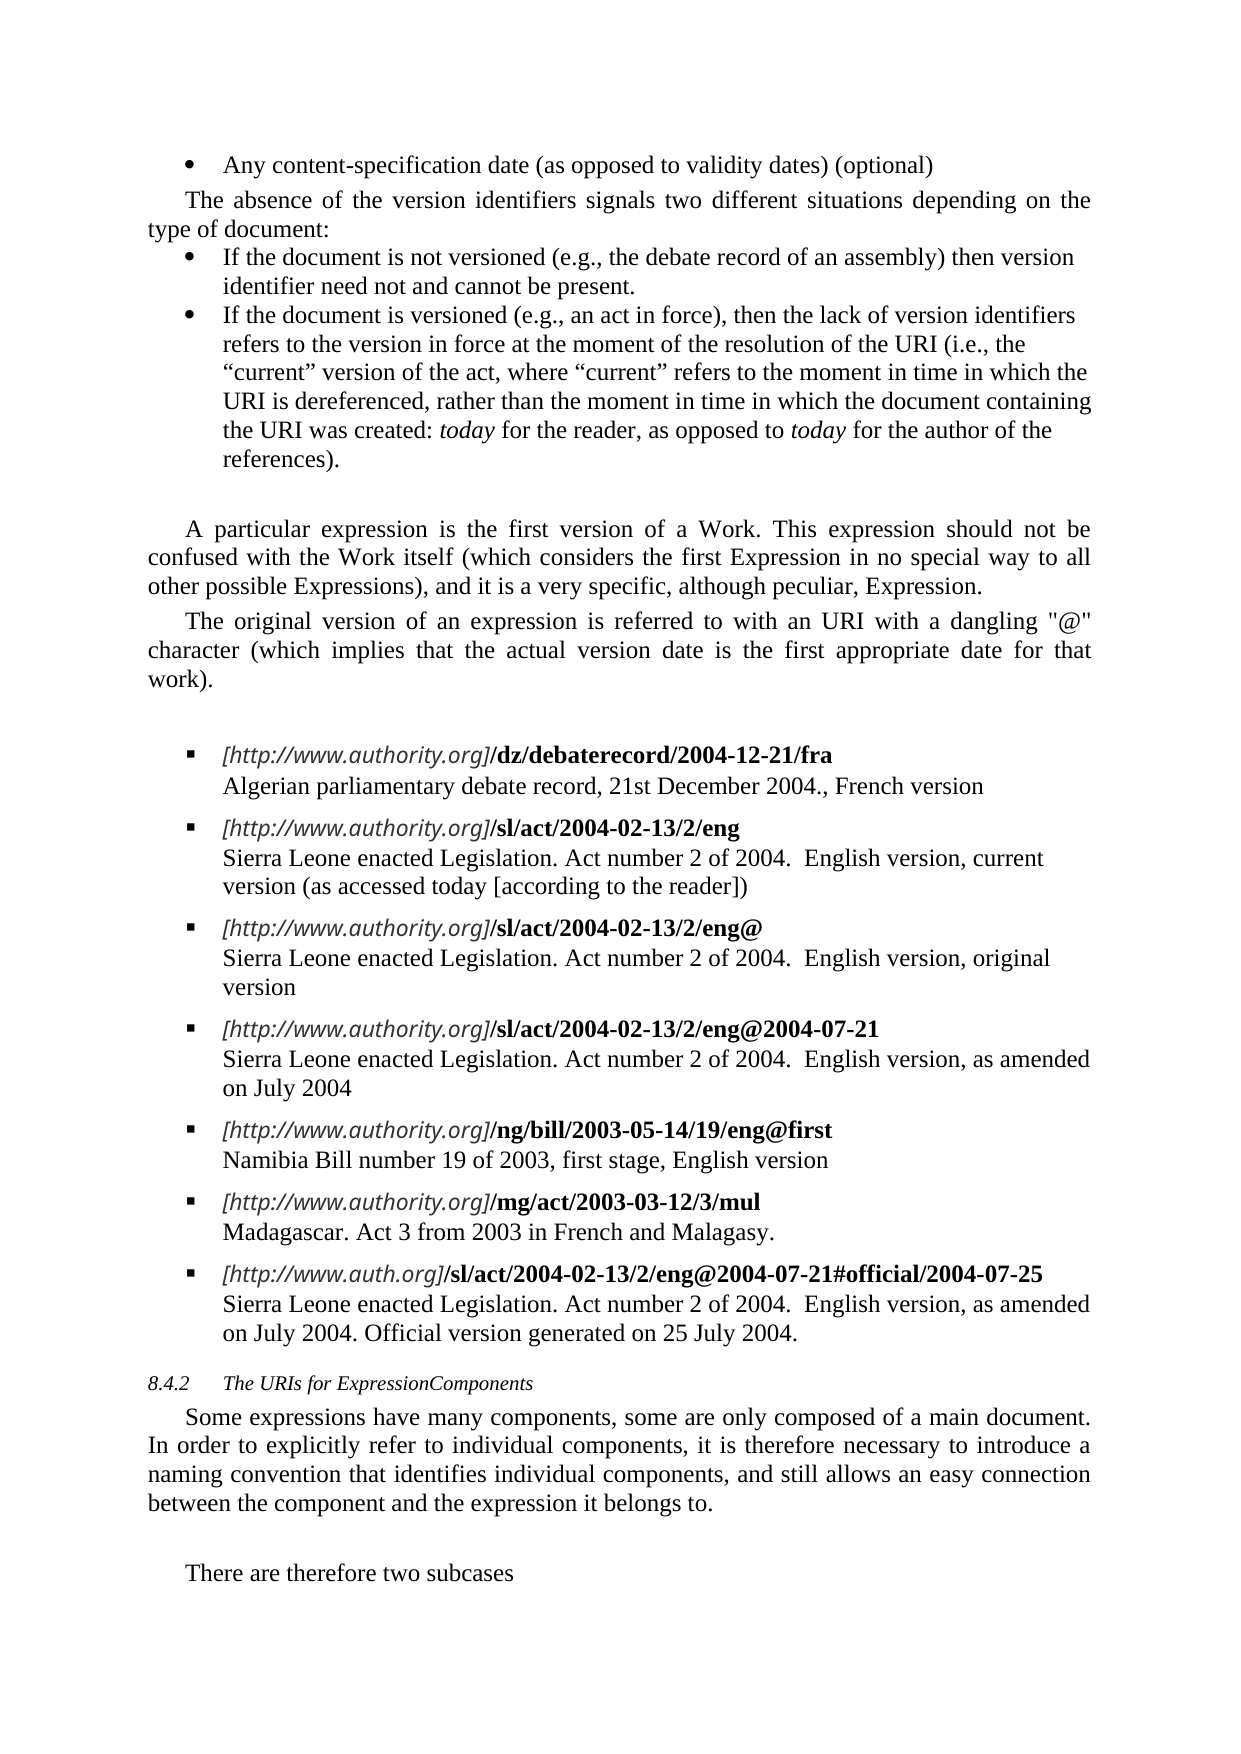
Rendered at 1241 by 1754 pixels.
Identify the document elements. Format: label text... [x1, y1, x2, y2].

text There are therefore two subcases [148, 1558, 1092, 1587]
list Any content-specification date (as opposed to validity dates) (optional) [185, 150, 1092, 179]
list [http://www.authority.org]/mg/act/2003-03-12/3/mul Madagascar. Act 3 from 2003 in French and Malagasy. [185, 1186, 1092, 1246]
text Some expressions have many components, some are only composed of a main document. In order to explicitly refer to individual components, it is therefore necessary to introduce a naming convention that identifies individual components, and still allows an easy connection between the component and the expression it belongs to. [148, 1402, 1092, 1517]
text The original version of an expression is referred to with an URI with a dangling "@" character (which implies that the actual version date is the first appropriate date for that work). [148, 606, 1092, 692]
list If the document is not versioned (e.g., the debate record of an assembly) then version identifier need not and cannot be present. [185, 242, 1092, 300]
list [http://www.authority.org]/sl/act/2004-02-13/2/eng@2004-07-21 Sierra Leone enacted Legislation. Act number 2 of 2004. English version, as amended on July 2004 [185, 1013, 1092, 1102]
list [http://www.authority.org]/sl/act/2004-02-13/2/eng Sierra Leone enacted Legislation. Act number 2 of 2004. English version, current version (as accessed today [according to the reader]) [185, 811, 1092, 900]
list [http://www.auth.org]/sl/act/2004-02-13/2/eng@2004-07-21#official/2004-07-25 Sierra Leone enacted Legislation. Act number 2 of 2004. English version, as amended on July 2004. Official version generated on 25 July 2004. [185, 1258, 1092, 1346]
subtitle The URIs for ExpressionComponents [148, 1371, 1092, 1395]
list [http://www.authority.org]/ng/bill/2003-05-14/19/eng@first Namibia Bill number 19 of 2003, first stage, English version [185, 1114, 1092, 1174]
list [http://www.authority.org]/sl/act/2004-02-13/2/eng@ Sierra Leone enacted Legislation. Act number 2 of 2004. English version, original version [185, 912, 1092, 1001]
list [http://www.authority.org]/dz/debaterecord/2004-12-21/fra Algerian parliamentary debate record, 21st December 2004., French version [185, 739, 1092, 799]
text The absence of the version identifiers signals two different situations depending on the type of document: [148, 185, 1092, 242]
list If the document is versioned (e.g., an act in force), then the lack of version identifiers refers to the version in force at the moment of the resolution of the URI (i.e., the “current” version of the act, where “current” refers to the moment in time in which the URI is dereferenced, rather than the moment in time in which the document containing the URI was created: today for the reader, as opposed to today for the author of the references). [185, 300, 1092, 472]
text A particular expression is the first version of a Work. This expression should not be confused with the Work itself (which considers the first Expression in no special way to all other possible Expressions), and it is a very specific, although peculiar, Expression. [148, 514, 1092, 600]
